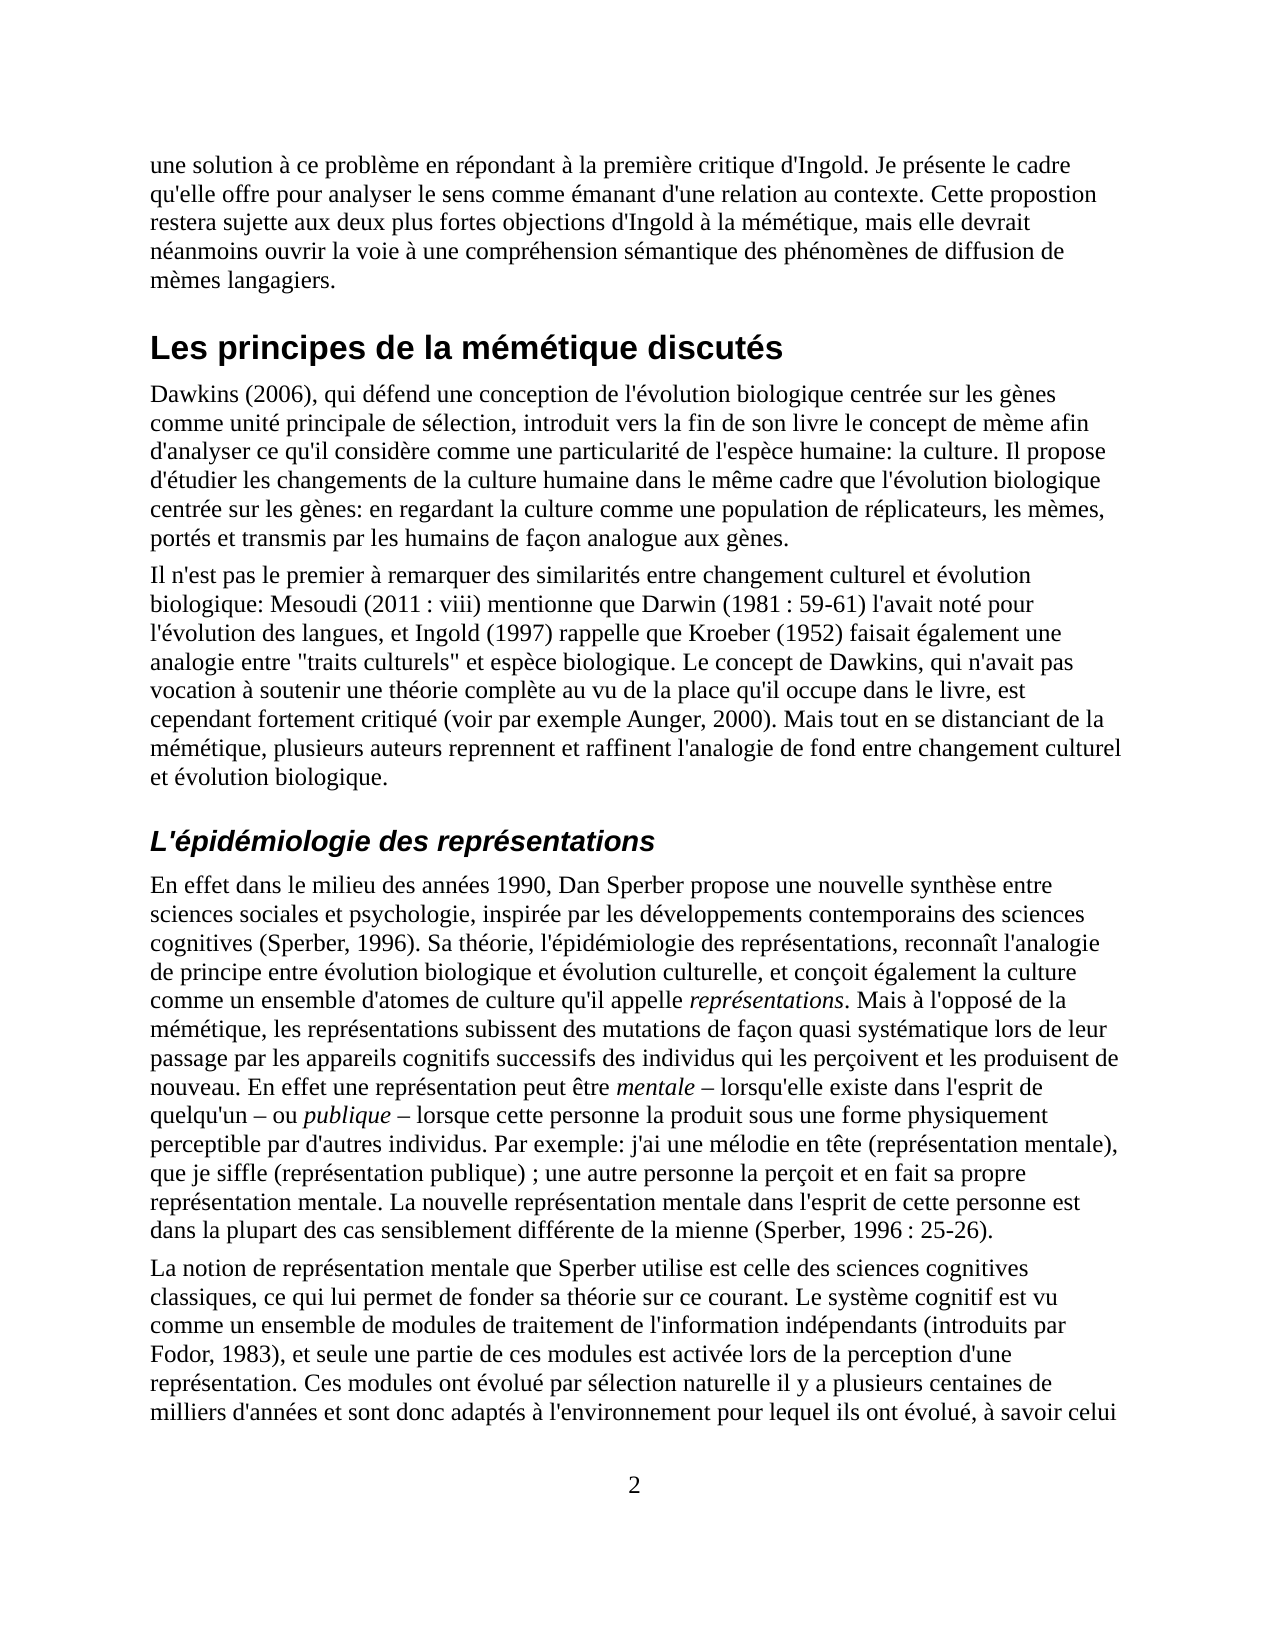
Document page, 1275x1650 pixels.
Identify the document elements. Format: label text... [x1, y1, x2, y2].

text En effet dans le milieu des années 1990, Dan Sperber propose une nouvelle synthèse entre sciences sociales et psychologie, inspirée par les développements contemporains des sciences cognitives (Sperber, 1996). Sa théorie, l'épidémiologie des représentations, reconnaît l'analogie de principe entre évolution biologique et évolution culturelle, et conçoit également la culture comme un ensemble d'atomes de culture qu'il appelle représentations. Mais à l'opposé de la mémétique, les représentations subissent des mutations de façon quasi systématique lors de leur passage par les appareils cognitifs successifs des individus qui les perçoivent et les produisent de nouveau. En effet une représentation peut être mentale – lorsqu'elle existe dans l'esprit de quelqu'un – ou publique – lorsque cette personne la produit sous une forme physiquement perceptible par d'autres individus. Par exemple: j'ai une mélodie en tête (représentation mentale), que je siffle (représentation publique) ; une autre personne la perçoit et en fait sa propre représentation mentale. La nouvelle représentation mentale dans l'esprit de cette personne est dans la plupart des cas sensiblement différente de la mienne (Sperber, 1996 : 25‑26). [150, 870, 1125, 1244]
text La notion de représentation mentale que Sperber utilise est celle des sciences cognitives classiques, ce qui lui permet de fonder sa théorie sur ce courant. Le système cognitif est vu comme un ensemble de modules de traitement de l'information indépendants (introduits par Fodor, 1983), et seule une partie de ces modules est activée lors de la perception d'une représentation. Ces modules ont évolué par sélection naturelle il y a plusieurs centaines de milliers d'années et sont donc adaptés à l'environnement pour lequel ils ont évolué, à savoir celui [150, 1253, 1125, 1426]
text Dawkins (2006), qui défend une conception de l'évolution biologique centrée sur les gènes comme unité principale de sélection, introduit vers la fin de son livre le concept de mème afin d'analyser ce qu'il considère comme une particularité de l'espèce humaine: la culture. Il propose d'étudier les changements de la culture humaine dans le même cadre que l'évolution biologique centrée sur les gènes: en regardant la culture comme une population de réplicateurs, les mèmes, portés et transmis par les humains de façon analogue aux gènes. [150, 379, 1125, 551]
subtitle Les principes de la mémétique discutés [150, 328, 1125, 366]
text une solution à ce problème en répondant à la première critique d'Ingold. Je présente le cadre qu'elle offre pour analyser le sens comme émanant d'une relation au contexte. Cette propostion restera sujette aux deux plus fortes objections d'Ingold à la mémétique, mais elle devrait néanmoins ouvrir la voie à une compréhension sémantique des phénomènes de diffusion de mèmes langagiers. [150, 150, 1125, 294]
subtitle L'épidémiologie des représentations [150, 824, 1125, 858]
text Il n'est pas le premier à remarquer des similarités entre changement culturel et évolution biologique: Mesoudi (2011 : viii) mentionne que Darwin (1981 : 59‑61) l'avait noté pour l'évolution des langues, et Ingold (1997) rappelle que Kroeber (1952) faisait également une analogie entre "traits culturels" et espèce biologique. Le concept de Dawkins, qui n'avait pas vocation à soutenir une théorie complète au vu de la place qu'il occupe dans le livre, est cependant fortement critiqué (voir par exemple Aunger, 2000). Mais tout en se distanciant de la mémétique, plusieurs auteurs reprennent et raffinent l'analogie de fond entre changement culturel et évolution biologique. [150, 560, 1125, 790]
